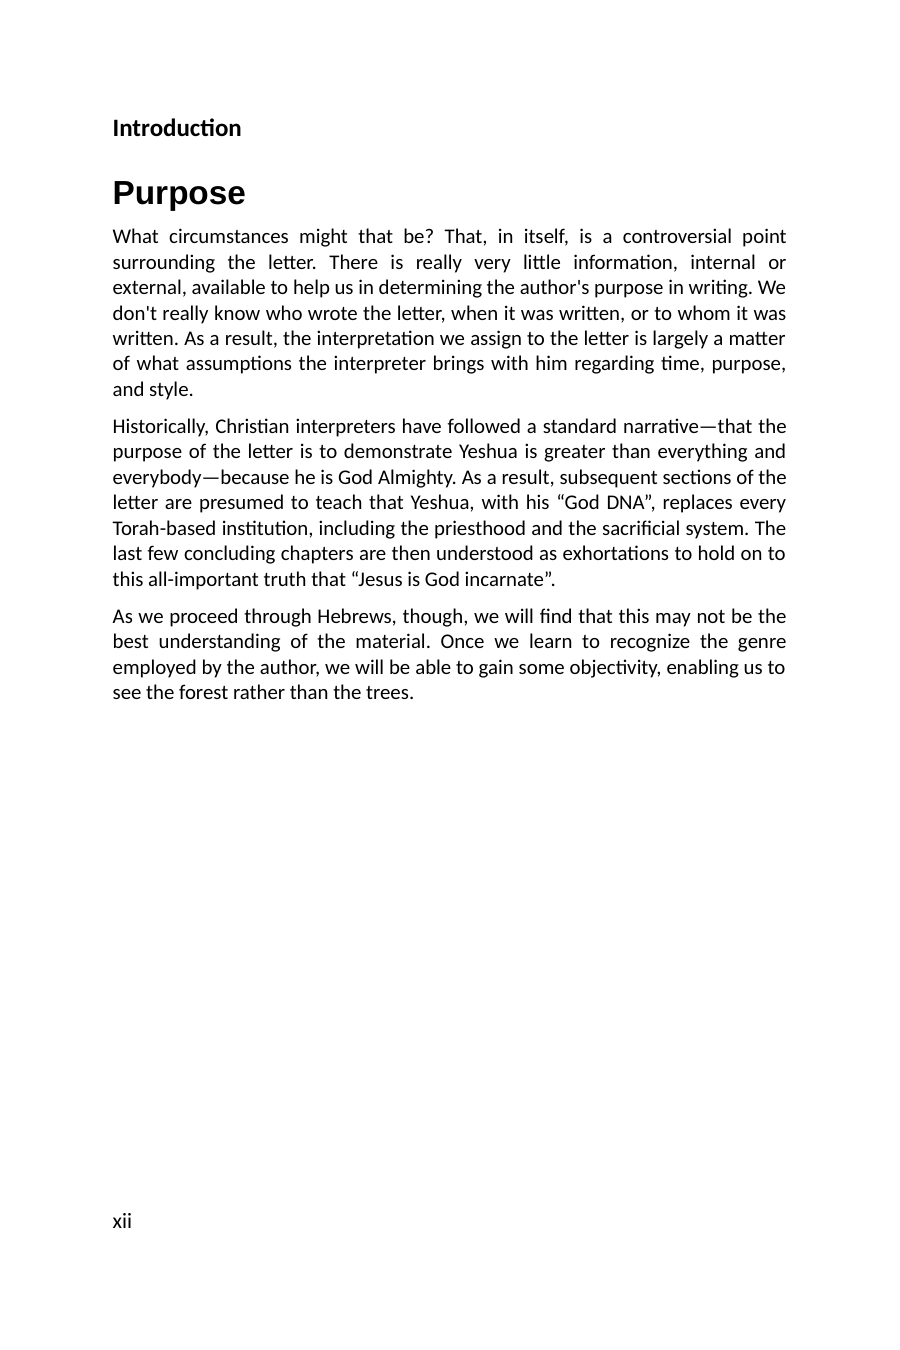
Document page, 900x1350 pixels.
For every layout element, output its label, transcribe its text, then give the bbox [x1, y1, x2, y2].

text Historically, Christian interpreters have followed a standard narrative—that the purpose of the letter is to demonstrate Yeshua is greater than everything and everybody—because he is God Almighty. As a result, subsequent sections of the letter are presumed to teach that Yeshua, with his “God DNA”, replaces every Torah-based institution, including the priesthood and the sacrificial system. The last few concluding chapters are then understood as exhortations to hold on to this all-important truth that “Jesus is God incarnate”. [112, 413, 787, 591]
text What circumstances might that be? That, in itself, is a controversial point surrounding the letter. There is really very little information, internal or external, available to help us in determining the author's purpose in writing. We don't really know who wrote the letter, when it was written, or to whom it was written. As a result, the interpretation we assign to the letter is largely a matter of what assumptions the interpreter brings with him regarding time, purpose, and style. [112, 223, 787, 401]
subtitle Purpose [112, 173, 787, 211]
text As we proceed through Hebrews, though, we will find that this may not be the best understanding of the material. Once we learn to recognize the genre employed by the author, we will be able to gain some objectivity, enabling us to see the forest rather than the trees. [112, 603, 787, 705]
